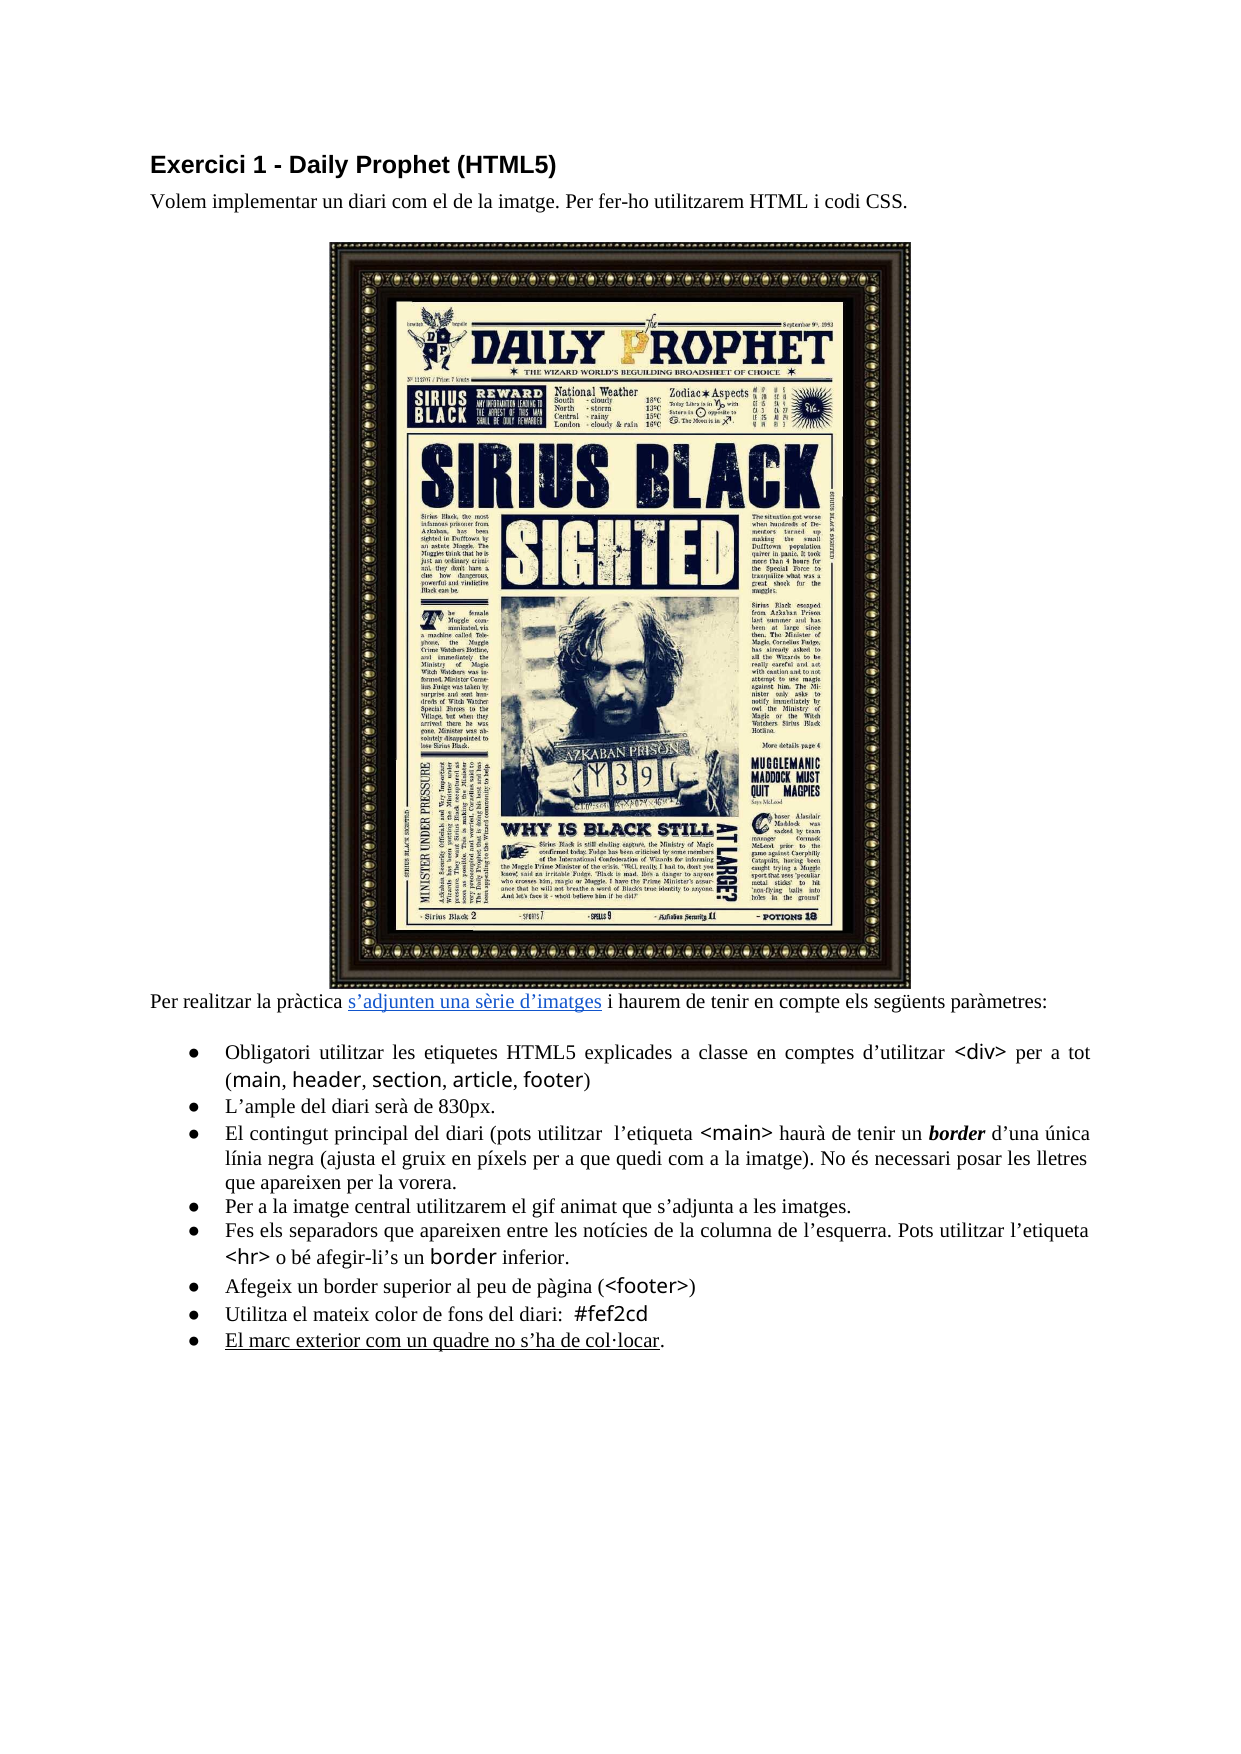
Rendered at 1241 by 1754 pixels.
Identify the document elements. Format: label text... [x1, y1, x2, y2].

picture [329, 242, 911, 989]
list L’ample del diari serà de 830px. [187, 1094, 1090, 1118]
list Utilitza el mateix color de fons del diari: #fef2cd [187, 1299, 1090, 1328]
list Fes els separadors que apareixen entre les notícies de la columna de l’esquerra. Pots utilitzar l’etiqueta <hr> o bé afegir-li’s un border inferior. [187, 1218, 1090, 1271]
list Afegeix un border superior al peu de pàgina (<footer>) [187, 1271, 1090, 1299]
list Obligatori utilitzar les etiquetes HTML5 explicades a classe en comptes d’utilitzar <div> per a tot (main, header, section, article, footer) [187, 1037, 1090, 1094]
list Per a la imatge central utilitzarem el gif animat que s’adjunta a les imatges. [187, 1194, 1090, 1218]
text Exercici 1 - Daily Prophet (HTML5) [150, 150, 1090, 179]
list El marc exterior com un quadre no s’ha de col·locar. [187, 1328, 1090, 1352]
text Per realitzar la pràctica s’adjunten una sèrie d’imatges i haurem de tenir en compte els següents paràmetres: [150, 989, 1090, 1013]
list El contingut principal del diari (pots utilitzar l’etiqueta <main> haurà de tenir un border d’una única línia negra (ajusta el gruix en píxels per a que quedi com a la imatge). No és necessari posar les lletres que apareixen per la vorera. [187, 1118, 1090, 1194]
text Volem implementar un diari com el de la imatge. Per fer-ho utilitzarem HTML i codi CSS. [150, 189, 1090, 213]
